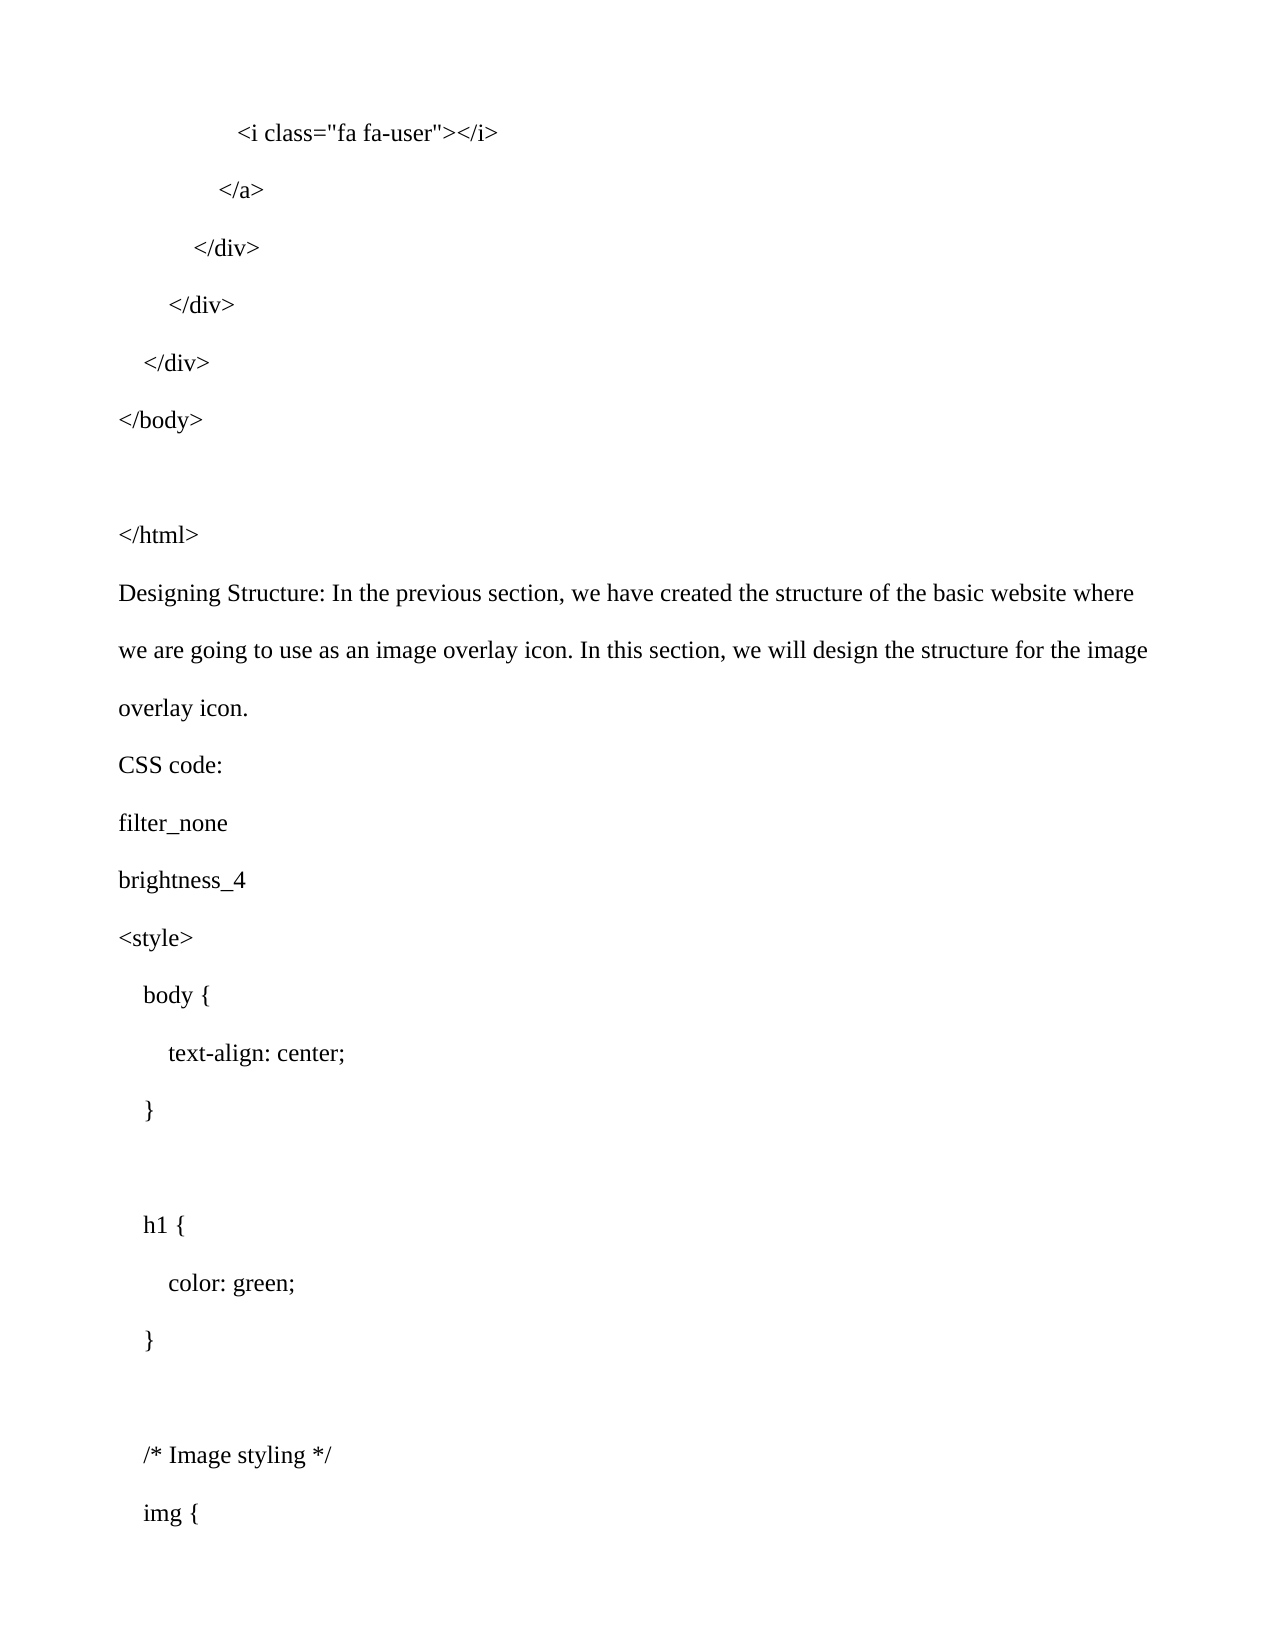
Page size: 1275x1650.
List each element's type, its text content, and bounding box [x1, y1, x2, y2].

text text-align: center; [118, 1038, 1157, 1067]
text CSS code: [118, 751, 1157, 779]
text <style> [118, 923, 1157, 952]
text body { [118, 981, 1157, 1009]
text h1 { [118, 1211, 1157, 1239]
text } [118, 1326, 1157, 1354]
text </div> [118, 348, 1157, 377]
text </body> [118, 406, 1157, 434]
text </div> [118, 233, 1157, 262]
text color: green; [118, 1268, 1157, 1297]
text img { [118, 1498, 1157, 1527]
text filter_none [118, 808, 1157, 837]
text } [118, 1096, 1157, 1124]
text brightness_4 [118, 866, 1157, 894]
text <i class="fa fa-user"></i> [118, 118, 1157, 147]
text </html> [118, 521, 1157, 549]
text </a> [118, 176, 1157, 204]
text </div> [118, 291, 1157, 319]
text Designing Structure: In the previous section, we have created the structure of the basic website where we are going to use as an image overlay icon. In this section, we will design the structure for the image overlay icon. [118, 578, 1157, 722]
text /* Image styling */ [118, 1441, 1157, 1469]
